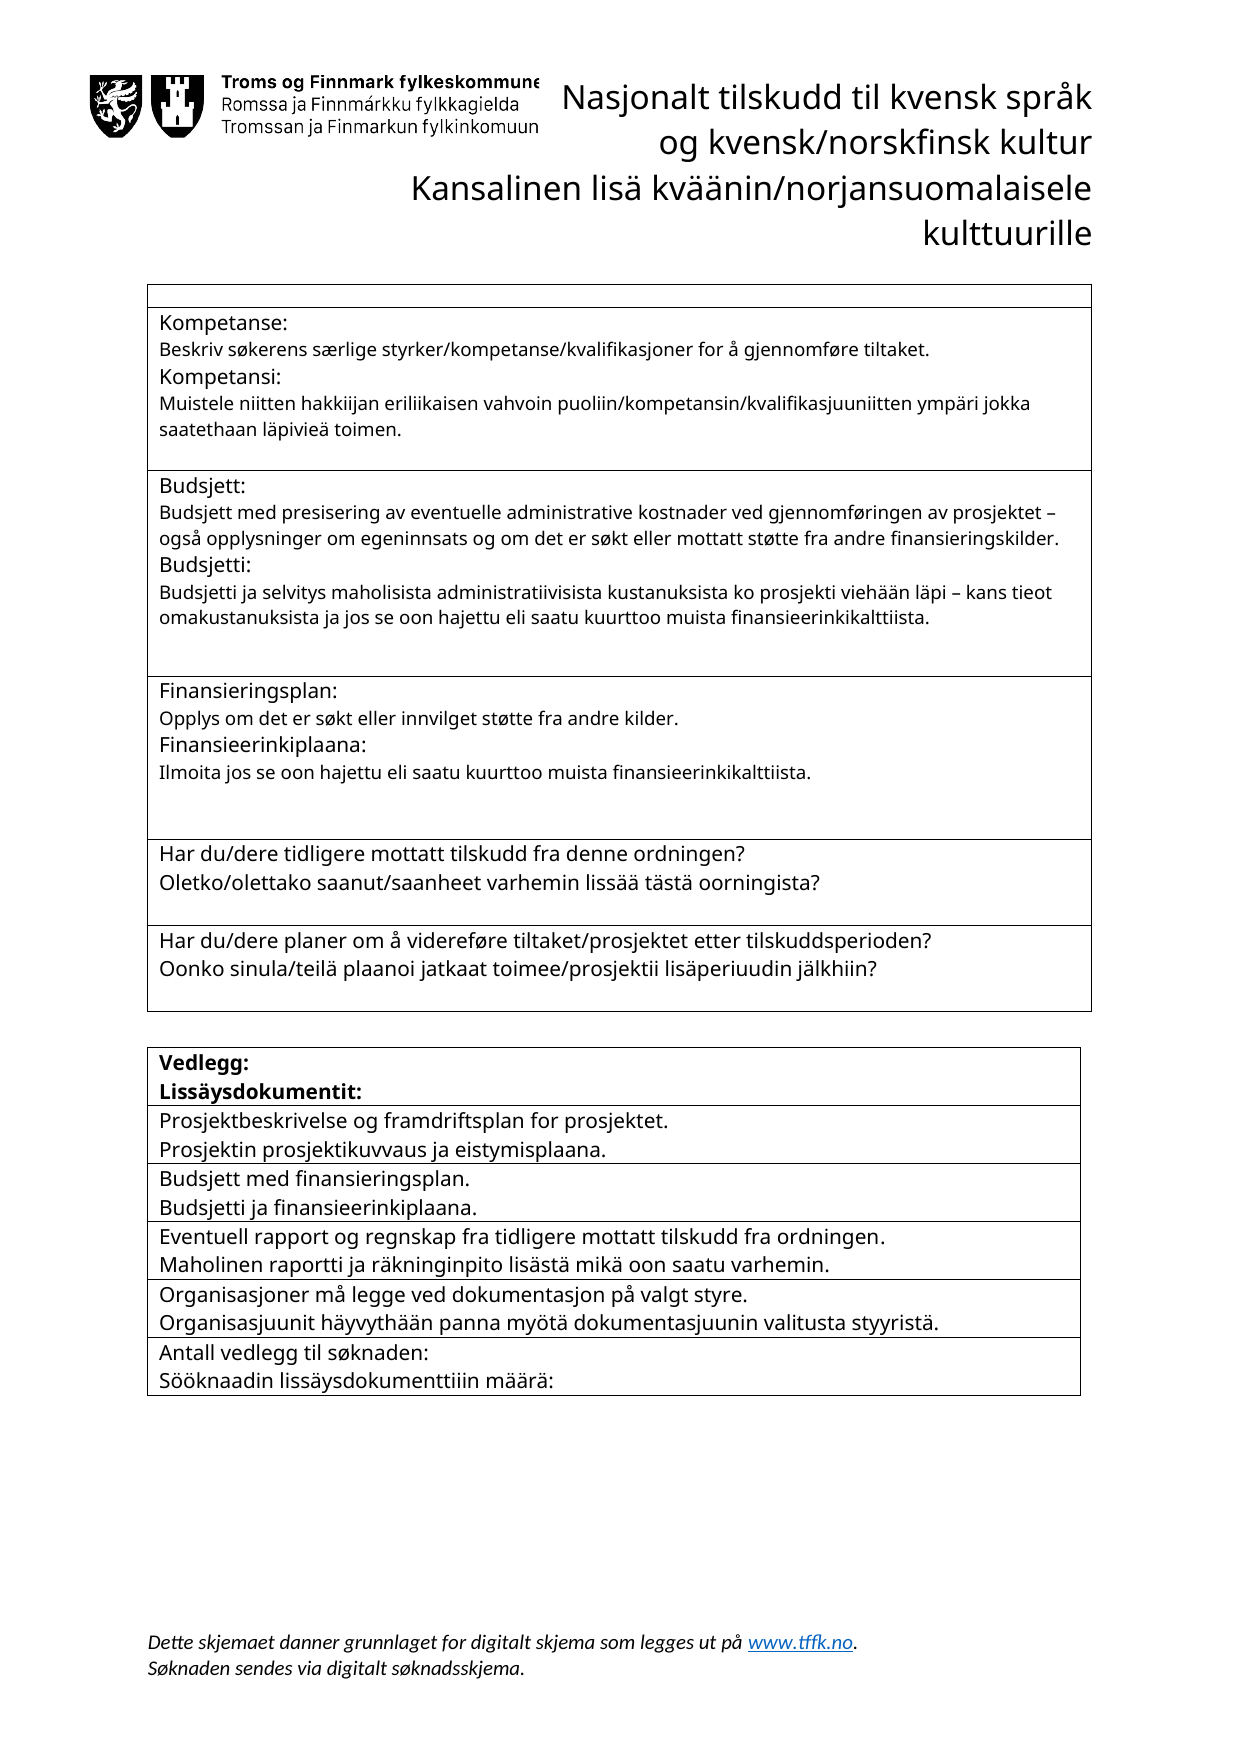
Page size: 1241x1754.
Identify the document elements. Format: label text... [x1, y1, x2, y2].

table_cell Organisasjoner må legge ved dokumentasjon på valgt styre. Organisasjuunit häyvythään panna myötä dokumentasjuunin valitusta styyristä. [148, 1280, 1080, 1337]
table_cell Budsjett: Budsjett med presisering av eventuelle administrative kostnader ved gjennomføringen av prosjektet – også opplysninger om egeninnsats og om det er søkt eller mottatt støtte fra andre finansieringskilder. Budsjetti: Budsjetti ja selvitys maholisista administratiivisista kustanuksista ko prosjekti viehään läpi – kans tieot omakustanuksista ja jos se oon hajettu eli saatu kuurttoo muista finansieerinkikalttiista. [148, 471, 1091, 676]
table_cell Budsjett med finansieringsplan. Budsjetti ja finansieerinkiplaana. [148, 1164, 1080, 1221]
table_header Vedlegg: Lissäysdokumentit: [148, 1048, 1080, 1105]
table_cell Finansieringsplan: Opplys om det er søkt eller innvilget støtte fra andre kilder. Finansieerinkiplaana: Ilmoita jos se oon hajettu eli saatu kuurttoo muista finansieerinkikalttiista. [148, 677, 1091, 838]
table_cell Prosjektbeskrivelse og framdriftsplan for prosjektet. Prosjektin prosjektikuvvaus ja eistymisplaana. [148, 1106, 1080, 1163]
table_cell Har du/dere tidligere mottatt tilskudd fra denne ordningen? Oletko/olettako saanut/saanheet varhemin lissää tästä oorningista? [148, 840, 1091, 925]
table_cell [148, 285, 1091, 307]
table_cell Kompetanse: Beskriv søkerens særlige styrker/kompetanse/kvalifikasjoner for å gjennomføre tiltaket. Kompetansi: Muistele niitten hakkiijan eriliikaisen vahvoin puoliin/kompetansin/kvalifikasjuuniitten ympäri jokka saatethaan läpivieä toimen. [148, 308, 1091, 470]
table_cell Har du/dere planer om å videreføre tiltaket/prosjektet etter tilskuddsperioden? Oonko sinula/teilä plaanoi jatkaat toimee/prosjektii lisäperiuudin jälkhiin? [148, 926, 1091, 1011]
table_cell Eventuell rapport og regnskap fra tidligere mottatt tilskudd fra ordningen. Maholinen raportti ja räkninginpito lisästä mikä oon saatu varhemin. [148, 1222, 1080, 1279]
picture [101, 75, 543, 142]
table_cell Antall vedlegg til søknaden: Sööknaadin lissäysdokumenttiiin määrä: [148, 1338, 1080, 1395]
